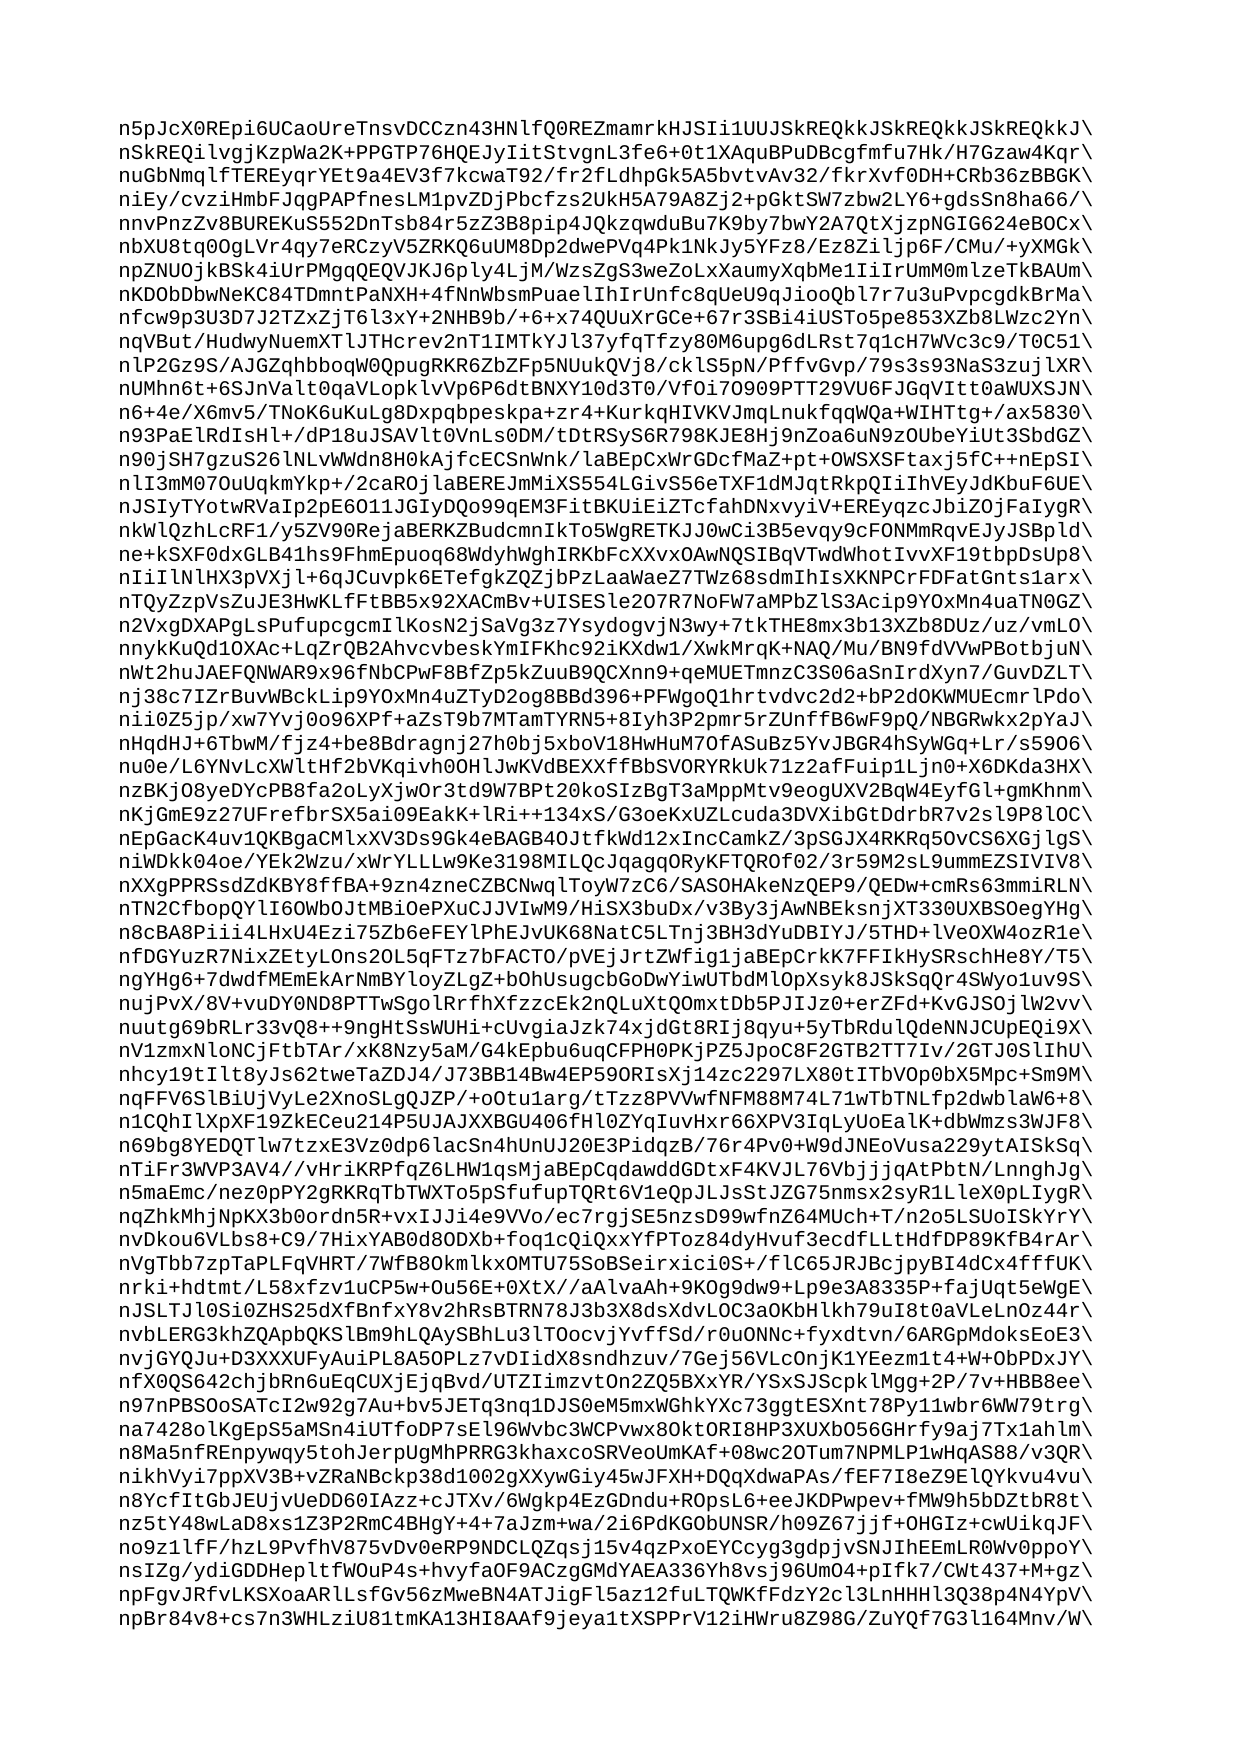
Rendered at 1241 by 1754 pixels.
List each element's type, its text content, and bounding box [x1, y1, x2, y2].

text n5pJcX0REpi6UCaoUreTnsvDCCzn43HNlfQ0REZmamrkHJSIi1UUJSkREQkkJSkREQkkJSkREQkkJ\nSkREQilvgjKzpWa2K+PPGTP76HQEJyIitStvgnL3fe6+0t1XAquBPuDBcgfmfu7Hk/H7Gzaw4Kqr\nuGbNmqlfTEREyqrYEt9a4EV3f7kcwaT92/fr2fLdhpGk5A5bvtvAv32/fkrXvf0DH+CRb36zBBGK\niEy/cvziHmbFJqgPAPfnesLM1pvZDjPbcfzs2UkH5A79A8Zj2+pGktSW7zbw2LY6+gdsSn8ha66/\nnvPnzZv8BUREKuS552DnTsb84r5zZ3B8pip4JQkzqwduBu7K9by7bwY2A7QtXjzpNGIG624eBOCx\nbXU8tq0OgLVr4qy7eRCzyV5ZRKQ6uUM8Dp2dwePVq4Pk1NkJy5YFz8/Ez8Ziljp6F/CMu/+yXMGk\npZNUOjkBSk4iUrPMgqQEQVJKJ6ply4LjM/WzsZgS3weZoLxXaumyXqbMe1IiIrUmM0mlzeTkBAUm\nKDObDbwNeKC84TDmntPaNXH+4fNnWbsmPuaelIhIrUnfc8qUeU9qJiooQbl7r7u3uPvpcgdkBrMa\nfcw9p3U3D7J2TZxZjT6l3xY+2NHB9b/+6+x74QUuXrGCe+67r3SBi4iUSTo5pe853XZb8LWzc2Yn\nqVBut/HudwyNuemXTlJTHcrev2nT1IMTkYJl37yfqTfzy80M6upg6dLRst7q1cH7WVc3c9/T0C51\nlP2Gz9S/AJGZqhbboqW0QpugRKR6ZbZFp5NUukQVj8/cklS5pN/PffvGvp/79s3s93NaS3zujlXR\nUMhn6t+6SJnValt0qaVLopklvVp6P6dtBNXY10d3T0/VfOi7O909PTT29VU6FJGqVItt0aWUXSJN\n6+4e/X6mv5/TNoK6uKuLg8Dxpqbpeskpa+zr4+KurkqHIVKVJmqLnukfqqWQa+WIHTtg+/ax5830\n93PaElRdIsHl+/dP18uJSAVlt0VnLs0DM/tDtRSyS6R798KJE8Hj9nZoa6uN9zOUbeYiUt3SbdGZ\n90jSH7gzuS26lNLvWWdn8H0kAjfcECSnWnk/laBEpCxWrGDcfMaZ+pt+OWSXSFtaxj5fC++nEpSI\nlI3mM07OuUqkmYkp+/2caROjlaBEREJmMiXS554LGivS56eTXF1dMJqtRkpQIiIhVEyJdKbuF6UE\nJSIyTYotwRVaIp2pE6O11JGIyDQo99qEM3FitBKUiEiZTcfahDNxvyiV+EREyqzcJbiZOjFaIygR\nkWlQzhLcRF1/y5ZV90RejaBERKZBudcmnIkTo5WgRETKJJ0wCi3B5evqy9cFONMmRqvEJyJSBpld\ne+kSXF0dxGLB41hs9FhmEpuoq68WdyhWghIRKbFcXXvxOAwNQSIBqVTwdWhotIvvXF19tbpDsUp8\nIiIlNlHX3pVXjl+6qJCuvpk6ETefgkZQZjbPzLaaWaeZ7TWz68sdmIhIsXKNPCrFDFatGnts1arx\nTQyZzpVsZuJE3HwKLfFtBB5x92XACmBv+UISESle2O7R7NoFW7aMPbZlS3Acip9YOxMn4uaTN0GZ\n2VxgDXAPgLsPufupcgcmIlKosN2jSaVg3z7YsydogvjN3wy+7tkTHE8mx3b13XZb8DUz/uz/vmLO\nnykKuQd1OXAc+LqZrQB2AhvcvbeskYmIFKhc92iKXdw1/XwkMrqK+NAQ/Mu/BN9fdVVwPBotbjuN\nWt2huJAEFQNWAR9x96fNbCPwF8BfZp5kZuuB9QCXnn9+qeMUETmnzC3S06aSnIrdXyn7/GuvDZLT\nj38c7IZrBuvWBckLip9YOxMn4uZTyD2og8BBd396+PFWgoQ1hrtvdvc2d2+bP2dOKWMUEcmrlPdo\nii0Z5jp/xw7Yvj0o96XPf+aZsT9b7MTamTYRN5+8Iyh3P2pmr5rZUnffB6wF9pQ/NBGRwkx2pYaJ\nHqdHJ+6TbwM/fjz4+be8Bdragnj27h0bj5xboV18HwHuM7OfASuBz5YvJBGR4hSyWGq+Lr/s59O6\nu0e/L6YNvLcXWltHf2bVKqivh0OHlJwKVdBEXXffBbSVORYRkUk71z2afFuip1Ljn0+X6DKda3HX\nzBKjO8yeDYcPB8fa2oLyXjwOr3td9W7BPt20koSIzBgT3aMppMtv9eogUXV2BqW4EyfGl+gmKhnm\nKjGmE9z27UFrefbrSX5ai09EakK+lRi++134xS/G3oeKxUZLcuda3DVXibGtDdrbR7v2sl9P8lOC\nEpGacK4uv1QKBgaCMlxXV3Ds9Gk4eBAGB4OJtfkWd12xIncCamkZ/3pSGJX4RKRq5OvCS6XGjlgS\niWDkk04oe/YEk2Wzu/xWrYLLLw9Ke3198MILQcJqagqORyKFTQROf02/3r59M2sL9ummEZSIVIV8\nXXgPPRSsdZdKBY8ffBA+9zn4zneCZBCNwqlToyW7zC6/SASOHAkeNzQEP9/QEDw+cmRs63mmiRLN\nTN2CfbopQYlI6OWbOJtMBiOePXuCJJVIwM9/HiSX3buDx/v3By3jAwNBEksnjXT330UXBSOegYHg\n8cBA8Piii4LHxU4Ezi75Zb6eFEYlPhEJvUK68NatC5LTnj3BH3dYuDBIYJ/5THD+lVeOXW4ozR1e\nfDGYuzR7NixZEtyLOns2OL5qFTz7bFACTO/pVEjJrtZWfig1jaBEpCrkK7FFIkHySRschHe8Y/T5\ngYHg6+7dwdfMEmEkArNmBYloyZLgZ+bOhUsugcbGoDwYiwUTbdMlOpXsyk8JSkSqQr4SWyo1uv9S\nujPvX/8V+vuDY0ND8PTTwSgolRrfhXfzzcEk2nQLuXtQOmxtDb5PJIJz0+erZFd+KvGJSOjlW2vv\nuutg69bRLr33vQ8++9ngHtSsWUHi+cUvgiaJzk74xjdGt8RIj8qyu+5yTbRdulQdeNNJCUpEQi9X\nV1zmxNloNCjFtbTAr/xK8Nzy5aM/G4kEpbu6uqCFPH0PKjPZ5JpoC8F2GTB2TT7Iv/2GTJ0SlIhU\nhcy19tIlt8yJs62tweTaZDJ4/J73BB14Bw4EP59ORIsXj14zc2297LX80tITbVOp0bX5Mpc+Sm9M\nqFFV6SlBiUjVyLe2XnoSLgQJZP/+oOtu1arg/tTzz8PVVwfNFM88M74L71wTbTNLfp2dwblaW6+8\n1CQhIlXpXF19ZkECeu214P5UJAJXXBGU406fHl0ZYqIuvHxr66XPV3IqLyUoEalK+dbWmzs3WJF8\n69bg8YEDQTlw7tzxE3Vz0dp6lacSn4hUnUJ20E3PidqzB/76r4Pv0+W9dJNEoVusa229ytAISkSq\nTiFr3WVP3AV4//vHriKRPfqZ6LHW1qsMjaBEpCqdawddGDtxF4KVJL76VbjjjqAtPbtN/LnnghJg\n5maEmc/nez0pPY2gRKRqTbTWXTo5pSfufupTQRt6V1eQpJLJsStJZG75nmsx2syR1LleX0pLIygR\nqZhkMhjNpKX3b0ordn5R+vxIJJi4e9VVo/ec7rgjSE5nzsD99wfnZ64MUch+T/n2o5LSUoISkYrY\nvDkou6VLbs8+C9/7HixYAB0d8ODXb+foq1cQiQxxYfPToz84dyHvuf3ecdfLLtHdfDP89KfB4rAr\nVgTbb7zpTaPLFqVHRT/7WfB8OkmlkxOMTU75SoBSeirxici0S+/flC65JRJBcjpyBI4dCx4fffUK\nrki+hdtmt/L58xfzv1uCP5w+Ou56E+0XtX//aAlvaAh+9KOg9dw9+Lp9e3A8335P+fajUqt5eWgE\nJSLTJl0Si0ZHS25dXfBnfxY8v2hRsBTRN78J3b3X8dsXdvLOC3aOKbHlkh79uI8t0aVLeLnOz44r\nvbLERG3khZQApbQKSlBm9hLQAySBhLu3lTOocvjYvffSd/r0uONNc+fyxdtvn/6ARGpMdoksEoE3\nvjGYQJu+D3XXXUFyAuiPL8A5OPLz7vDIidX8sndhzuv/7Gej56VLcOnjK1YEezm1t4+W+ObPDxJY\nfX0QS642chjbRn6uEqCUXjEjqBvd/UTZIimzvtOn2ZQ5BXxYR/YSxSJScpklMgg+2P/7v+HBB8ee\n97nPBSOoSATcI2w92g7Au+bv5JETq3nq1DJS0eM5mxWGhkYXc73ggtESXnt78Py11wbr6WW79trg\na7428olKgEpS5aMSn4iUTfoDP7sEl96Wvbc3WCPvwx8OktORI8HP3XUXbO56GHrfy9aj7Tx1ahlm\n8Ma5nfREnpywqy5tohJerpUgMhPRRG3khaxcoSRVeoUmKAf+08wc2OTum7NPMLP1wHqAS88/v3QR\nikhVyi7ppXV3B+vZRaNBckp38d1002gXXywGiy45wJFXH+DQqXdwaPAs/fEF7I8eZ9ElQYkvu4vu\n8YcfItGbJEUjvUeDD60IAzz+cJTXv/6Wgkp4EzGDndu+ROpsL6+eeJKDPwpev+fMW9h5bDZtbR8t\nz5tY48wLaD8xs1Z3P2RmC4BHgY+4+7aJzm+wa/2i6PdKGObUNSR/h09Z67jjf+OHGIz+cwUikqJF\no9z1lfF/hzL9PvfhV875vDv0eRP9NDCLQZqsj15v4qzPxoEYCcyg3gdpjvSNJIhEEmLR0Wv0ppoY\nsIZg/ydiGDDHepltfWOuP4s+hvyfaOF9ACzgGMdYAEA336Yh8vsj96UmO4+pIfk7/CWt437+M+gz\npFgvJRfvLKSXoaARlLsfGv56zMweBN4ATJigFl5az12fuLTQWKfFdzY2cl3LnHHHl3Q38p4N4YpV\npBr84v8+cs7n3WHLziU81tmKA13HI8AAf9jeya1tXSPPrV12iHWru8Z98G/ZuYQf7G3l164Mnv/W\ [118, 118, 1122, 1631]
